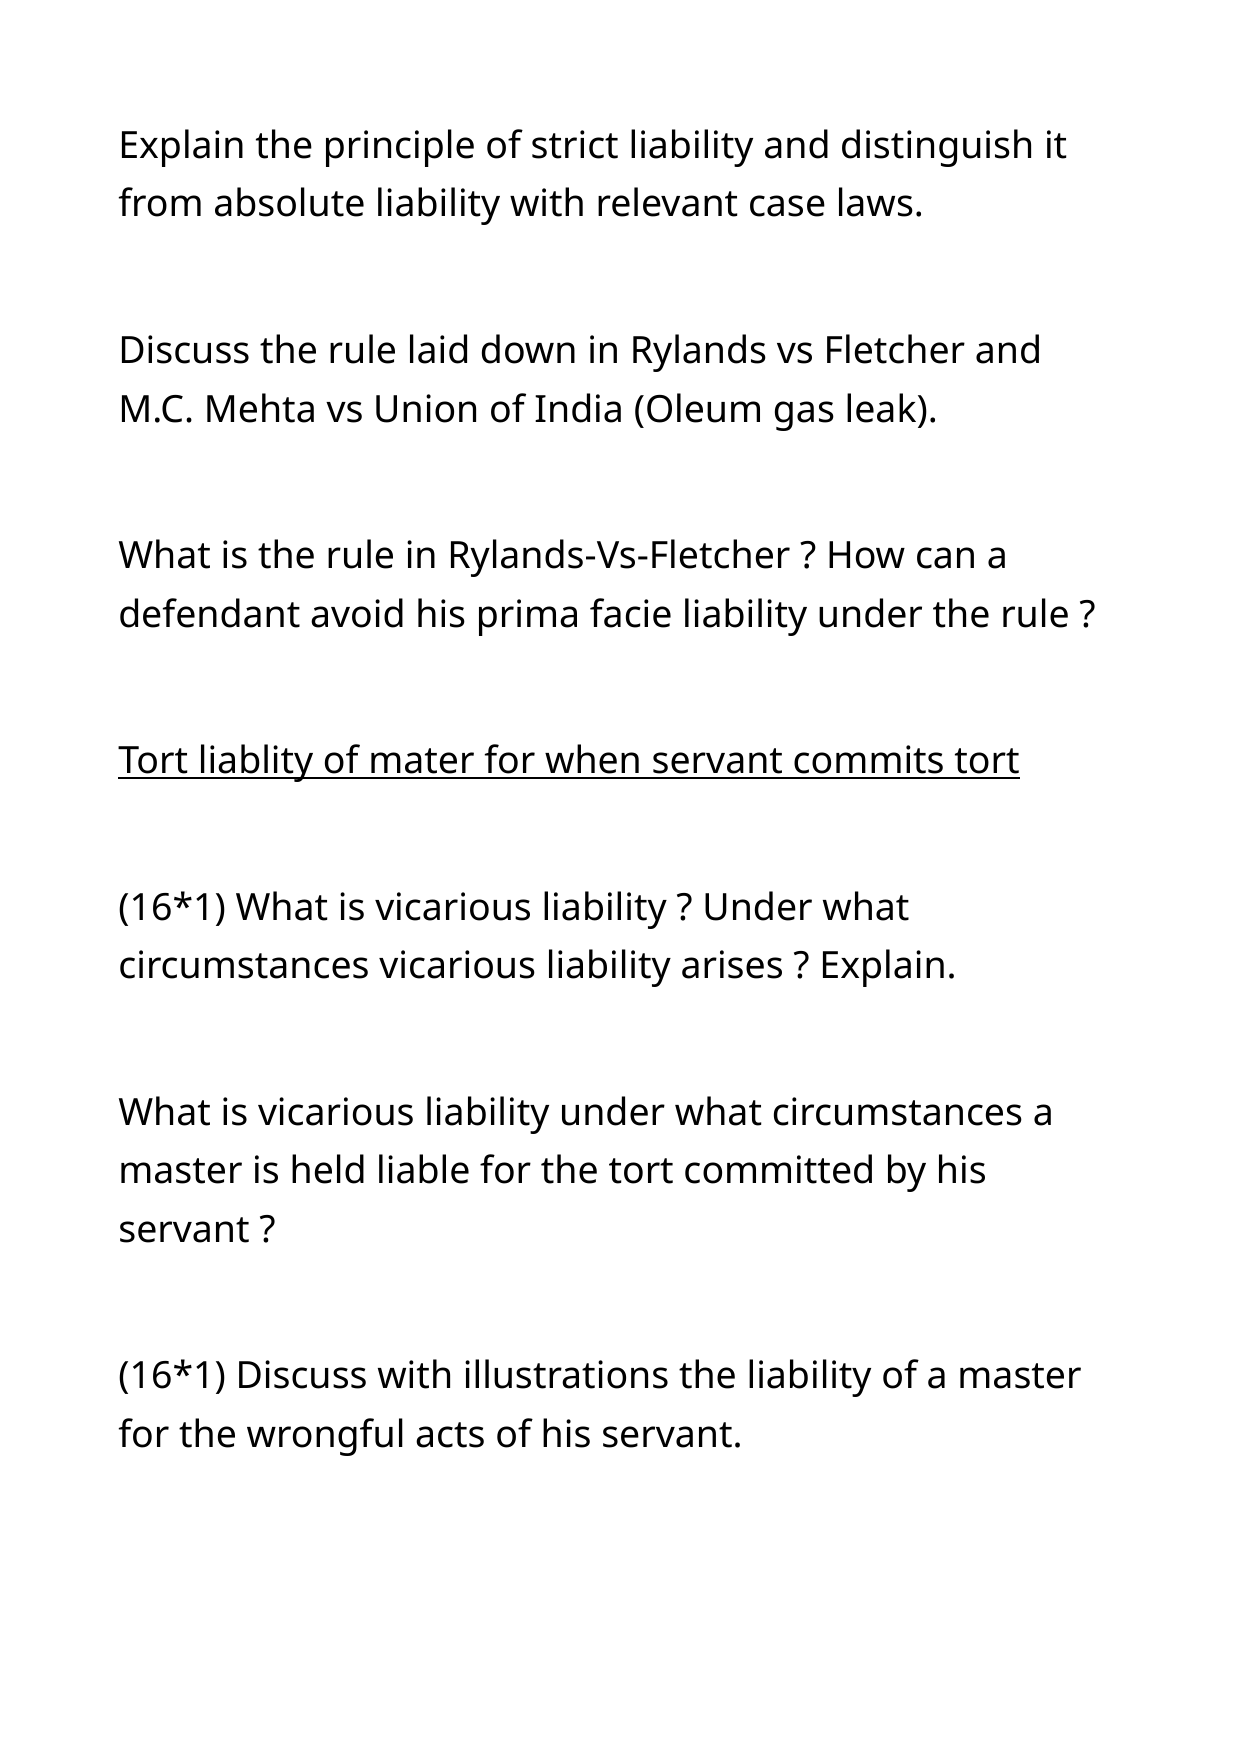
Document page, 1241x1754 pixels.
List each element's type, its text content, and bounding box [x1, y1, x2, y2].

text (16*1) Discuss with illustrations the liability of a master for the wrongful acts of his servant. [118, 1349, 1122, 1458]
text What is vicarious liability under what circumstances a master is held liable for the tort committed by his servant ? [118, 1085, 1122, 1253]
text What is the rule in Rylands-Vs-Fletcher ? How can a defendant avoid his prima facie liability under the rule ? [118, 528, 1122, 638]
text Explain the principle of strict liability and distinguish it from absolute liability with relevant case laws. [118, 118, 1122, 228]
text Discuss the rule laid down in Rylands vs Fletcher and M.C. Mehta vs Union of India (Oleum gas leak). [118, 323, 1122, 433]
text (16*1) What is vicarious liability ? Under what circumstances vicarious liability arises ? Explain. [118, 880, 1122, 989]
text Tort liablity of mater for when servant commits tort [118, 733, 1122, 784]
